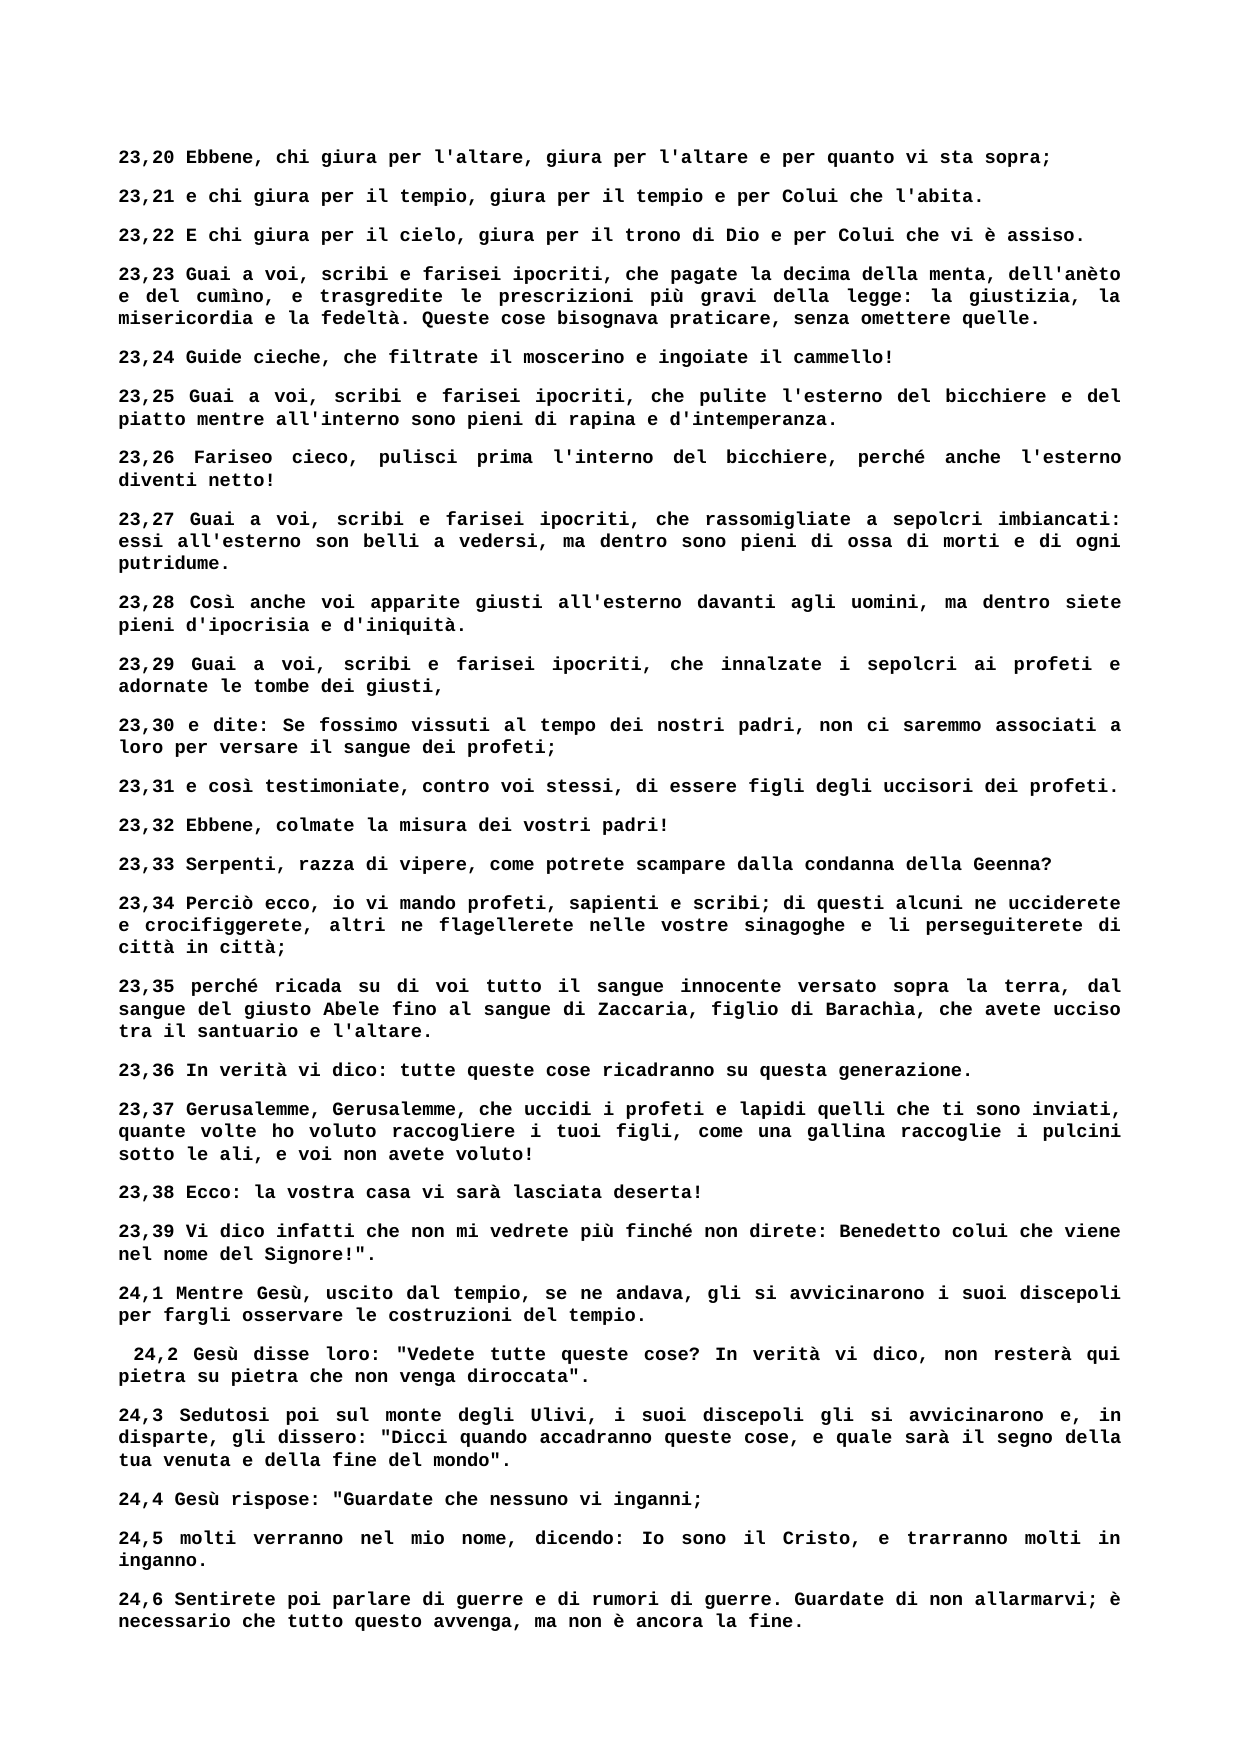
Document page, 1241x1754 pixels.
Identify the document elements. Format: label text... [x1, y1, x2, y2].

text 23,35 perché ricada su di voi tutto il sangue innocente versato sopra la terra, dal sangue del giusto Abele fino al sangue di Zaccaria, figlio di Barachìa, che avete ucciso tra il santuario e l'altare. [118, 977, 1122, 1043]
text 23,33 Serpenti, razza di vipere, come potrete scampare dalla condanna della Geenna? [118, 855, 1122, 876]
text 23,23 Guai a voi, scribi e farisei ipocriti, che pagate la decima della menta, dell'anèto e del cumìno, e trasgredite le prescrizioni più gravi della legge: la giustizia, la misericordia e la fedeltà. Queste cose bisognava praticare, senza omettere quelle. [118, 264, 1122, 330]
text 23,27 Guai a voi, scribi e farisei ipocriti, che rassomigliate a sepolcri imbiancati: essi all'esterno son belli a vedersi, ma dentro sono pieni di ossa di morti e di ogni putridume. [118, 509, 1122, 575]
text 23,37 Gerusalemme, Gerusalemme, che uccidi i profeti e lapidi quelli che ti sono inviati, quante volte ho voluto raccogliere i tuoi figli, come una gallina raccoglie i pulcini sotto le ali, e voi non avete voluto! [118, 1100, 1122, 1166]
text 24,1 Mentre Gesù, uscito dal tempio, se ne andava, gli si avvicinarono i suoi discepoli per fargli osservare le costruzioni del tempio. [118, 1283, 1122, 1327]
text 23,29 Guai a voi, scribi e farisei ipocriti, che innalzate i sepolcri ai profeti e adornate le tombe dei giusti, [118, 654, 1122, 698]
text 23,39 Vi dico infatti che non mi vedrete più finché non direte: Benedetto colui che viene nel nome del Signore!". [118, 1222, 1122, 1266]
text 23,22 E chi giura per il cielo, giura per il trono di Dio e per Colui che vi è assiso. [118, 226, 1122, 247]
text 23,28 Così anche voi apparite giusti all'esterno davanti agli uomini, ma dentro siete pieni d'ipocrisia e d'iniquità. [118, 593, 1122, 637]
text 24,2 Gesù disse loro: "Vedete tutte queste cose? In verità vi dico, non resterà qui pietra su pietra che non venga diroccata". [118, 1345, 1122, 1388]
text 23,24 Guide cieche, che filtrate il moscerino e ingoiate il cammello! [118, 348, 1122, 369]
text 23,31 e così testimoniate, contro voi stessi, di essere figli degli uccisori dei profeti. [118, 777, 1122, 798]
text 24,3 Sedutosi poi sul monte degli Ulivi, i suoi discepoli gli si avvicinarono e, in disparte, gli dissero: "Dicci quando accadranno queste cose, e quale sarà il segno della tua venuta e della fine del mondo". [118, 1406, 1122, 1472]
text 24,6 Sentirete poi parlare di guerre e di rumori di guerre. Guardate di non allarmarvi; è necessario che tutto questo avvenga, ma non è ancora la fine. [118, 1590, 1122, 1633]
text 23,32 Ebbene, colmate la misura dei vostri padri! [118, 816, 1122, 837]
text 24,4 Gesù rispose: "Guardate che nessuno vi inganni; [118, 1489, 1122, 1511]
text 23,20 Ebbene, chi giura per l'altare, giura per l'altare e per quanto vi sta sopra; [118, 148, 1122, 169]
text 23,25 Guai a voi, scribi e farisei ipocriti, che pulite l'esterno del bicchiere e del piatto mentre all'interno sono pieni di rapina e d'intemperanza. [118, 387, 1122, 431]
text 23,38 Ecco: la vostra casa vi sarà lasciata deserta! [118, 1183, 1122, 1204]
text 23,21 e chi giura per il tempio, giura per il tempio e per Colui che l'abita. [118, 187, 1122, 208]
text 24,5 molti verranno nel mio nome, dicendo: Io sono il Cristo, e trarranno molti in inganno. [118, 1528, 1122, 1572]
text 23,26 Fariseo cieco, pulisci prima l'interno del bicchiere, perché anche l'esterno diventi netto! [118, 448, 1122, 492]
text 23,36 In verità vi dico: tutte queste cose ricadranno su questa generazione. [118, 1061, 1122, 1082]
text 23,30 e dite: Se fossimo vissuti al tempo dei nostri padri, non ci saremmo associati a loro per versare il sangue dei profeti; [118, 716, 1122, 759]
text 23,34 Perciò ecco, io vi mando profeti, sapienti e scribi; di questi alcuni ne ucciderete e crocifiggerete, altri ne flagellerete nelle vostre sinagoghe e li perseguiterete di città in città; [118, 894, 1122, 959]
